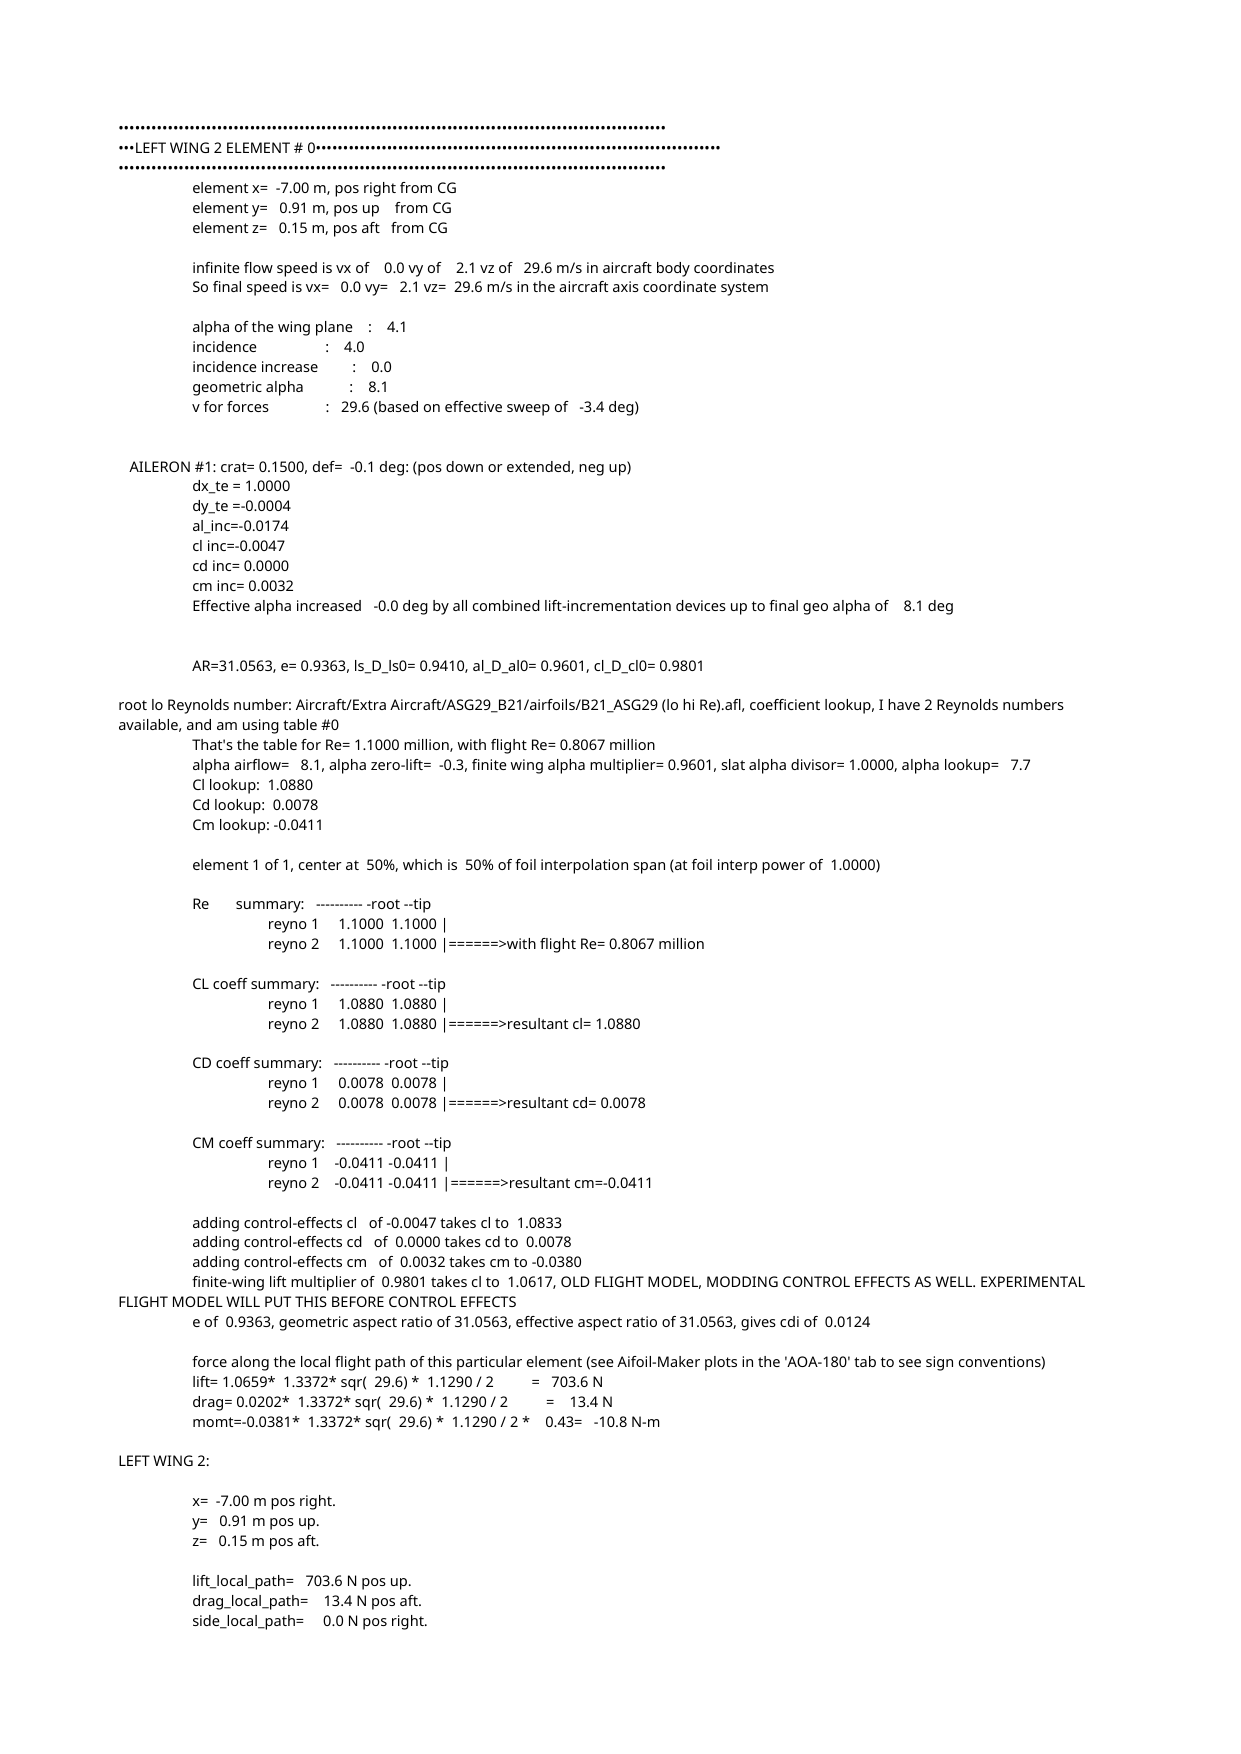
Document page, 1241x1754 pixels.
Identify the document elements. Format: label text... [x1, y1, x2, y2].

text lift_local_path= 703.6 N pos up. [118, 1571, 1122, 1590]
text alpha of the wing plane : 4.1 [118, 317, 1122, 337]
text reyno 1 -0.0411 -0.0411 | [118, 1153, 1122, 1173]
text CM coeff summary: ---------- -root --tip [118, 1133, 1122, 1153]
text AILERON #1: crat= 0.1500, def= -0.1 deg: (pos down or extended, neg up) [118, 456, 1122, 476]
text alpha airflow= 8.1, alpha zero-lift= -0.3, finite wing alpha multiplier= 0.9601, slat alpha divisor= 1.0000, alpha lookup= 7.7 [118, 755, 1122, 775]
text Re summary: ---------- -root --tip [118, 894, 1122, 914]
text dy_te =-0.0004 [118, 496, 1122, 516]
text drag= 0.0202* 1.3372* sqr( 29.6) * 1.1290 / 2 = 13.4 N [118, 1391, 1122, 1411]
text element 1 of 1, center at 50%, which is 50% of foil interpolation span (at foil interp power of 1.0000) [118, 854, 1122, 874]
text reyno 2 0.0078 0.0078 |======>resultant cd= 0.0078 [118, 1093, 1122, 1113]
text lift= 1.0659* 1.3372* sqr( 29.6) * 1.1290 / 2 = 703.6 N [118, 1372, 1122, 1391]
text momt=-0.0381* 1.3372* sqr( 29.6) * 1.1290 / 2 * 0.43= -10.8 N-m [118, 1411, 1122, 1431]
text reyno 2 -0.0411 -0.0411 |======>resultant cm=-0.0411 [118, 1173, 1122, 1192]
text CL coeff summary: ---------- -root --tip [118, 974, 1122, 993]
text finite-wing lift multiplier of 0.9801 takes cl to 1.0617, OLD FLIGHT MODEL, MODDING CONTROL EFFECTS AS WELL. EXPERIMENTAL FLIGHT MODEL WILL PUT THIS BEFORE CONTROL EFFECTS [118, 1272, 1122, 1312]
text reyno 1 1.0880 1.0880 | [118, 993, 1122, 1013]
text e of 0.9363, geometric aspect ratio of 31.0563, effective aspect ratio of 31.0563, gives cdi of 0.0124 [118, 1312, 1122, 1332]
text AR=31.0563, e= 0.9363, ls_D_ls0= 0.9410, al_D_al0= 0.9601, cl_D_cl0= 0.9801 [118, 655, 1122, 675]
text Effective alpha increased -0.0 deg by all combined lift-incrementation devices up to final geo alpha of 8.1 deg [118, 596, 1122, 616]
text side_local_path= 0.0 N pos right. [118, 1610, 1122, 1630]
text reyno 1 1.1000 1.1000 | [118, 914, 1122, 934]
text •••••••••••••••••••••••••••••••••••••••••••••••••••••••••••••••••••••••••••••••••••••••••••••••••••• [118, 158, 1122, 178]
text adding control-effects cd of 0.0000 takes cd to 0.0078 [118, 1232, 1122, 1252]
text al_inc=-0.0174 [118, 516, 1122, 536]
text infinite flow speed is vx of 0.0 vy of 2.1 vz of 29.6 m/s in aircraft body coordinates [118, 257, 1122, 277]
text Cl lookup: 1.0880 [118, 775, 1122, 794]
text cd inc= 0.0000 [118, 556, 1122, 576]
text incidence : 4.0 [118, 337, 1122, 357]
text geometric alpha : 8.1 [118, 377, 1122, 397]
text •••••••••••••••••••••••••••••••••••••••••••••••••••••••••••••••••••••••••••••••••••••••••••••••••••• [118, 118, 1122, 138]
text cm inc= 0.0032 [118, 576, 1122, 596]
text y= 0.91 m pos up. [118, 1511, 1122, 1531]
text x= -7.00 m pos right. [118, 1491, 1122, 1511]
text element z= 0.15 m, pos aft from CG [118, 218, 1122, 237]
text That's the table for Re= 1.1000 million, with flight Re= 0.8067 million [118, 735, 1122, 755]
text v for forces : 29.6 (based on effective sweep of -3.4 deg) [118, 397, 1122, 417]
text drag_local_path= 13.4 N pos aft. [118, 1590, 1122, 1610]
text cl inc=-0.0047 [118, 536, 1122, 556]
text So final speed is vx= 0.0 vy= 2.1 vz= 29.6 m/s in the aircraft axis coordinate system [118, 277, 1122, 297]
text adding control-effects cl of -0.0047 takes cl to 1.0833 [118, 1212, 1122, 1232]
text dx_te = 1.0000 [118, 476, 1122, 496]
text incidence increase : 0.0 [118, 357, 1122, 377]
text element x= -7.00 m, pos right from CG [118, 178, 1122, 198]
text z= 0.15 m pos aft. [118, 1531, 1122, 1551]
text CD coeff summary: ---------- -root --tip [118, 1053, 1122, 1073]
text force along the local flight path of this particular element (see Aifoil-Maker plots in the 'AOA-180' tab to see sign conventions) [118, 1352, 1122, 1372]
text adding control-effects cm of 0.0032 takes cm to -0.0380 [118, 1252, 1122, 1272]
text Cd lookup: 0.0078 [118, 794, 1122, 814]
text LEFT WING 2: [118, 1451, 1122, 1471]
text reyno 1 0.0078 0.0078 | [118, 1073, 1122, 1093]
text root lo Reynolds number: Aircraft/Extra Aircraft/ASG29_B21/airfoils/B21_ASG29 (lo hi Re).afl, coefficient lookup, I have 2 Reynolds numbers available, and am using table #0 [118, 695, 1122, 735]
text •••LEFT WING 2 ELEMENT # 0•••••••••••••••••••••••••••••••••••••••••••••••••••••••••••••••••••••••••• [118, 138, 1122, 158]
text reyno 2 1.1000 1.1000 |======>with flight Re= 0.8067 million [118, 934, 1122, 954]
text Cm lookup: -0.0411 [118, 814, 1122, 834]
text element y= 0.91 m, pos up from CG [118, 198, 1122, 218]
text reyno 2 1.0880 1.0880 |======>resultant cl= 1.0880 [118, 1013, 1122, 1033]
